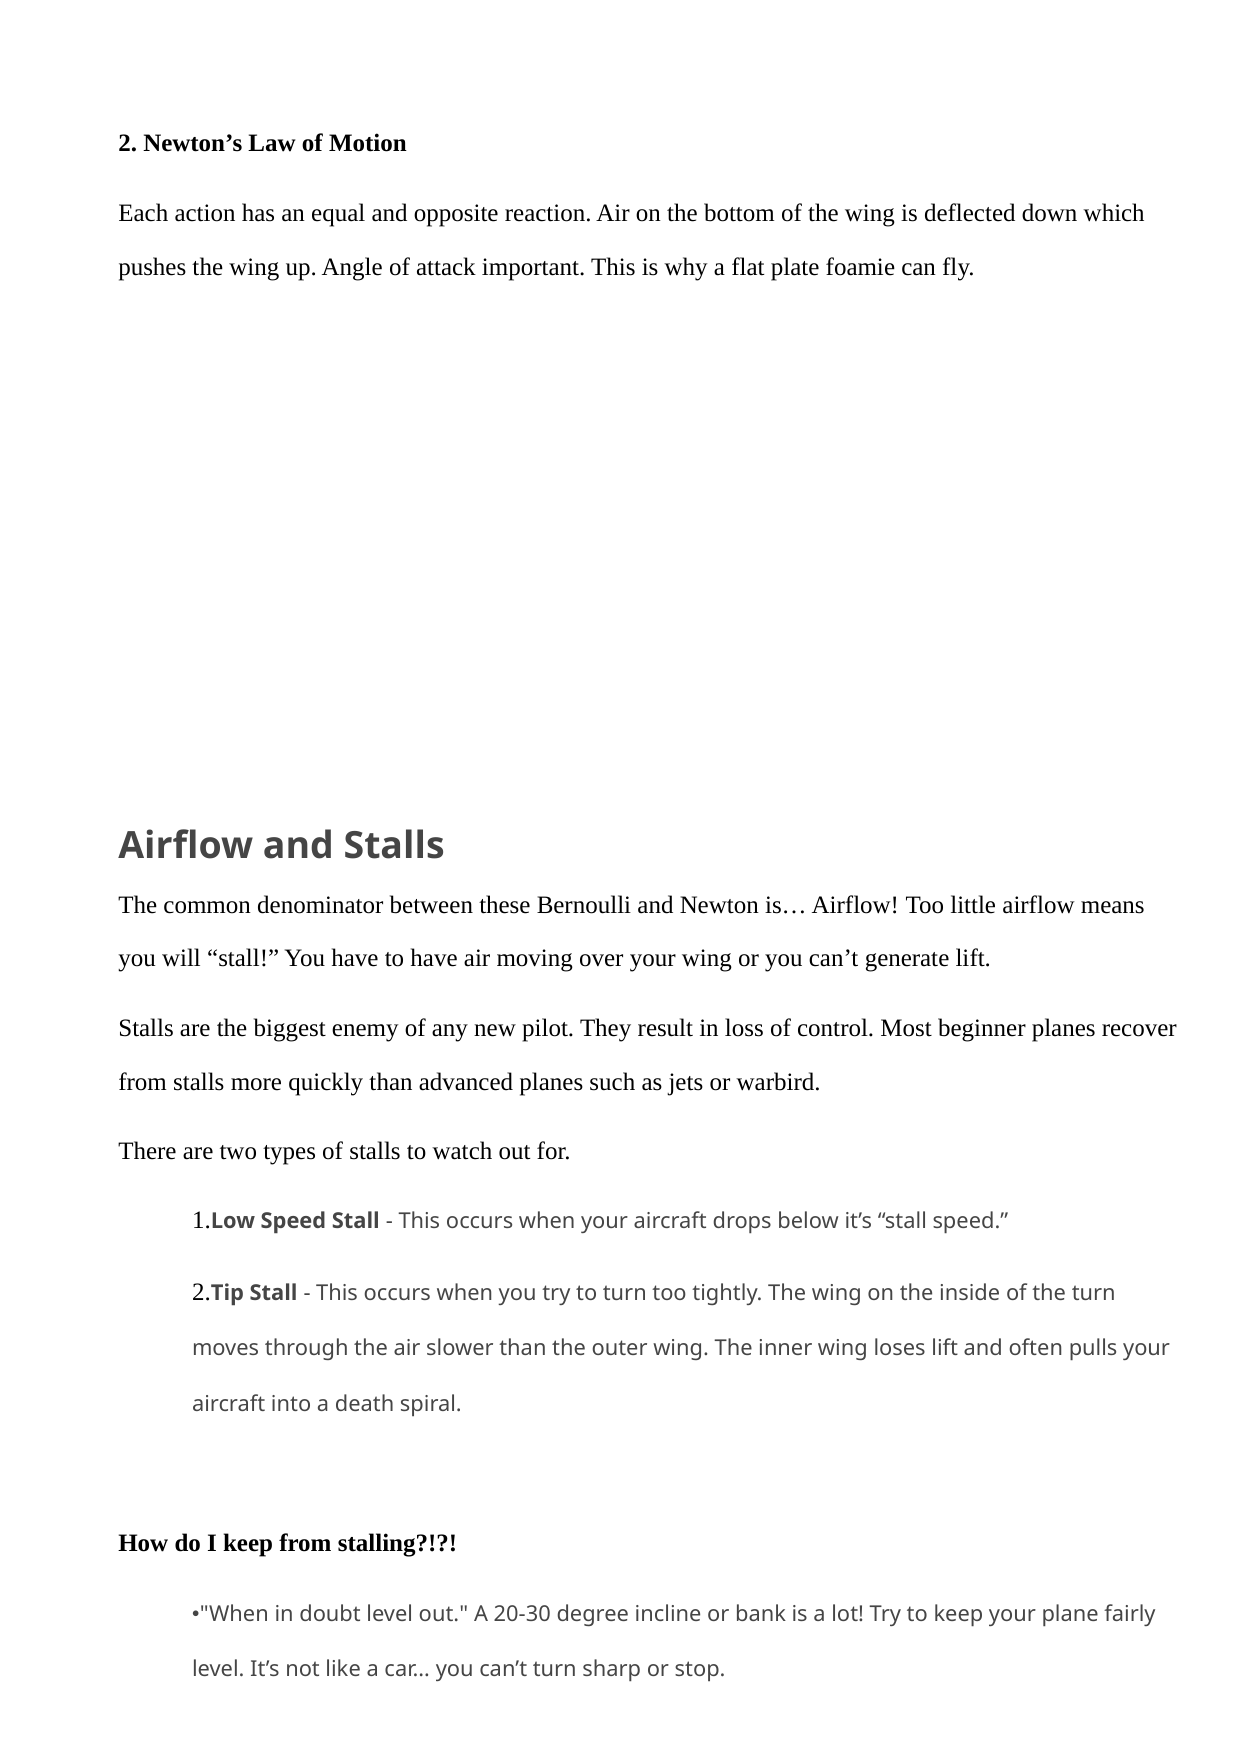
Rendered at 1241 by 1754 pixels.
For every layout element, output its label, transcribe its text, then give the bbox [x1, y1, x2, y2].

list Low Speed Stall - This occurs when your aircraft drops below it’s “stall speed.” [118, 1205, 1181, 1235]
subtitle Airflow and Stalls [118, 818, 1181, 869]
text How do I keep from stalling?!?! [118, 1528, 1181, 1557]
list Tip Stall - This occurs when you try to turn too tightly. The wing on the inside of the turn moves through the air slower than the outer wing. The inner wing loses lift and often pulls your aircraft into a death spiral. [118, 1277, 1181, 1418]
text 2. Newton’s Law of Motion [118, 128, 1181, 157]
text There are two types of stalls to watch out for. [118, 1136, 1181, 1165]
text Stalls are the biggest enemy of any new pilot. They result in loss of control. Most beginner planes recover from stalls more quickly than advanced planes such as jets or warbird. [118, 1013, 1181, 1095]
text The common denominator between these Bernoulli and Newton is… Airflow! Too little airflow means you will “stall!” You have to have air moving over your wing or you can’t generate lift. [118, 890, 1181, 972]
text Each action has an equal and opposite reaction. Air on the bottom of the wing is deflected down which pushes the wing up. Angle of attack important. This is why a flat plate foamie can fly. [118, 198, 1181, 677]
list "When in doubt level out." A 20-30 degree incline or bank is a lot! Try to keep your plane fairly level. It’s not like a car… you can’t turn sharp or stop. [118, 1598, 1181, 1683]
